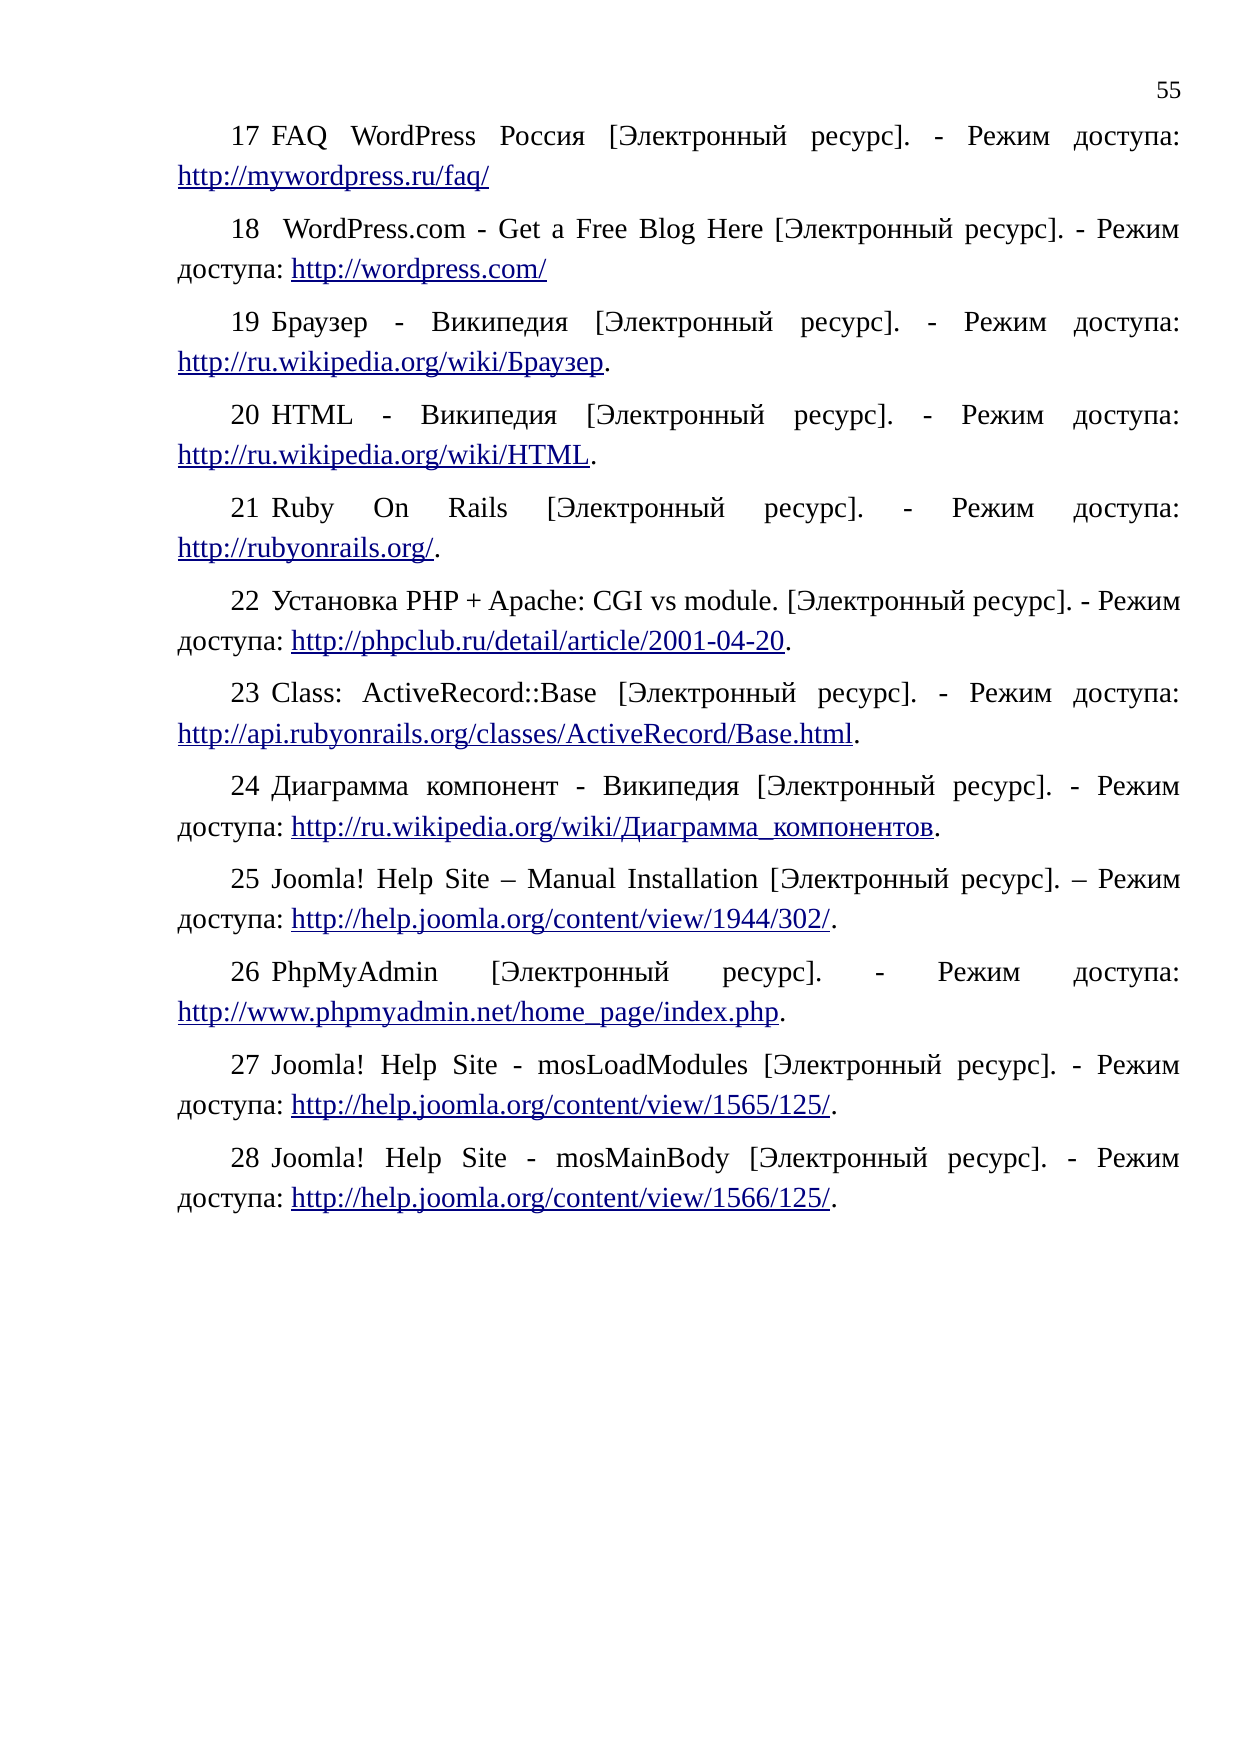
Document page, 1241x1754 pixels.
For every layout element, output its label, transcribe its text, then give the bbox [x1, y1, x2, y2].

list PhpMyAdmin [Электронный ресурс]. - Режим доступа: http://www.phpmyadmin.net/home_page/index.php. [177, 954, 1181, 1028]
list Joomla! Help Site – Manual Installation [Электронный ресурс]. – Режим доступа: http://help.joomla.org/content/view/1944/302/. [177, 861, 1181, 935]
list Class: ActiveRecord::Base [Электронный ресурс]. - Режим доступа: http://api.rubyonrails.org/classes/ActiveRecord/Base.html. [177, 676, 1181, 749]
list Установка PHP + Apache: CGI vs module. [Электронный ресурс]. - Режим доступа: http://phpclub.ru/detail/article/2001-04-20. [177, 583, 1181, 656]
list Joomla! Help Site - mosMainBody [Электронный ресурс]. - Режим доступа: http://help.joomla.org/content/view/1566/125/. [177, 1140, 1181, 1214]
list Браузер - Википедия [Электронный ресурс]. - Режим доступа: http://ru.wikipedia.org/wiki/Браузер. [177, 304, 1181, 378]
list HTML - Википедия [Электронный ресурс]. - Режим доступа: http://ru.wikipedia.org/wiki/HTML. [177, 397, 1181, 471]
list WordPress.com - Get a Free Blog Here [Электронный ресурс]. - Режим доступа: http://wordpress.com/ [177, 211, 1181, 285]
list Диаграмма компонент - Википедия [Электронный ресурс]. - Режим доступа: http://ru.wikipedia.org/wiki/Диаграмма_компонентов. [177, 768, 1181, 842]
list FAQ WordPress Россия [Электронный ресурс]. - Режим доступа: http://mywordpress.ru/faq/ [177, 118, 1181, 192]
list Ruby On Rails [Электронный ресурс]. - Режим доступа: http://rubyonrails.org/. [177, 490, 1181, 563]
list Joomla! Help Site - mosLoadModules [Электронный ресурс]. - Режим доступа: http://help.joomla.org/content/view/1565/125/. [177, 1047, 1181, 1121]
